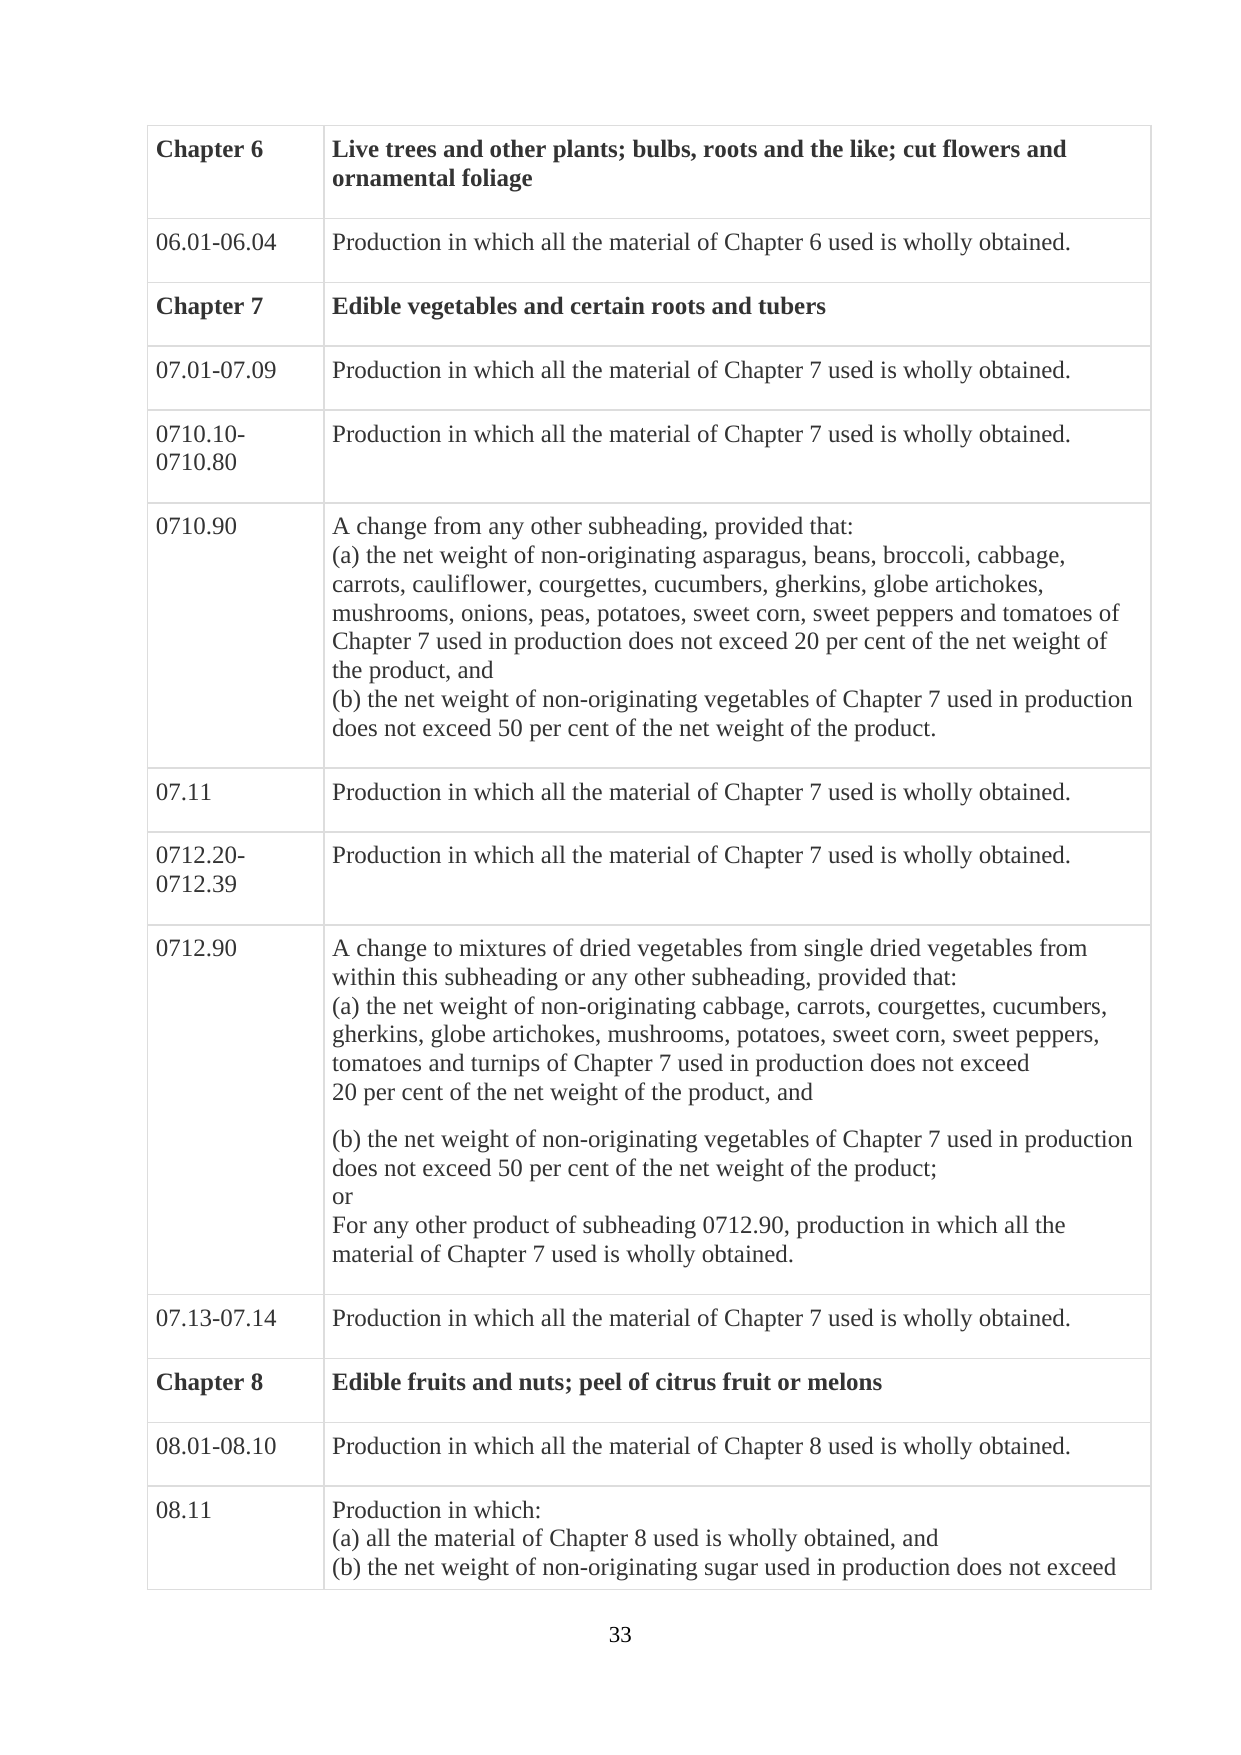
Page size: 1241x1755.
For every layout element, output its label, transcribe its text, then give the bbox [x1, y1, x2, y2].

table_cell Production in which all the material of Chapter 7 used is wholly obtained. [325, 347, 1150, 409]
table_cell Production in which: (a) all the material of Chapter 8 used is wholly obtained, and (b) the net weight of non-originating sugar used in production does not exceed [325, 1487, 1150, 1589]
table_cell Production in which all the material of Chapter 7 used is wholly obtained. [325, 769, 1150, 831]
table_cell A change from any other subheading, provided that: (a) the net weight of non-originating asparagus, beans, broccoli, cabbage, carrots, cauliflower, courgettes, cucumbers, gherkins, globe artichokes, mushrooms, onions, peas, potatoes, sweet corn, sweet peppers and tomatoes of Chapter 7 used in production does not exceed 20 per cent of the net weight of the product, and (b) the net weight of non-originating vegetables of Chapter 7 used in production does not exceed 50 per cent of the net weight of the product. [325, 504, 1150, 767]
table_cell 0710.10-0710.80 [148, 411, 323, 502]
table_cell 06.01-06.04 [148, 219, 323, 281]
table_cell Live trees and other plants; bulbs, roots and the like; cut flowers and ornamental foliage [325, 126, 1150, 217]
table_cell 08.01-08.10 [148, 1423, 323, 1485]
table_cell Production in which all the material of Chapter 7 used is wholly obtained. [325, 833, 1150, 924]
table_cell 0710.90 [148, 504, 323, 767]
table_cell A change to mixtures of dried vegetables from single dried vegetables from within this subheading or any other subheading, provided that: (a) the net weight of non-originating cabbage, carrots, courgettes, cucumbers, gherkins, globe artichokes, mushrooms, potatoes, sweet corn, sweet peppers, tomatoes and turnips of Chapter 7 used in production does not exceed 20 per cent of the net weight of the product, and (b) the net weight of non-originating vegetables of Chapter 7 used in production does not exceed 50 per cent of the net weight of the product; or For any other product of subheading 0712.90, production in which all the material of Chapter 7 used is wholly obtained. [325, 926, 1150, 1293]
table_cell 07.01-07.09 [148, 347, 323, 409]
table_cell 0712.90 [148, 926, 323, 1293]
table_cell Edible vegetables and certain roots and tubers [325, 283, 1150, 345]
table_cell 07.11 [148, 769, 323, 831]
table_cell Production in which all the material of Chapter 8 used is wholly obtained. [325, 1423, 1150, 1485]
table_cell Production in which all the material of Chapter 7 used is wholly obtained. [325, 1295, 1150, 1357]
table_cell Production in which all the material of Chapter 6 used is wholly obtained. [325, 219, 1150, 281]
table_cell Edible fruits and nuts; peel of citrus fruit or melons [325, 1359, 1150, 1421]
table_cell 08.11 [148, 1487, 323, 1589]
table_cell Chapter 8 [148, 1359, 323, 1421]
table_cell Chapter 7 [148, 283, 323, 345]
table_cell Chapter 6 [148, 126, 323, 217]
table_cell Production in which all the material of Chapter 7 used is wholly obtained. [325, 411, 1150, 502]
table_cell 0712.20-0712.39 [148, 833, 323, 924]
table_cell 07.13-07.14 [148, 1295, 323, 1357]
